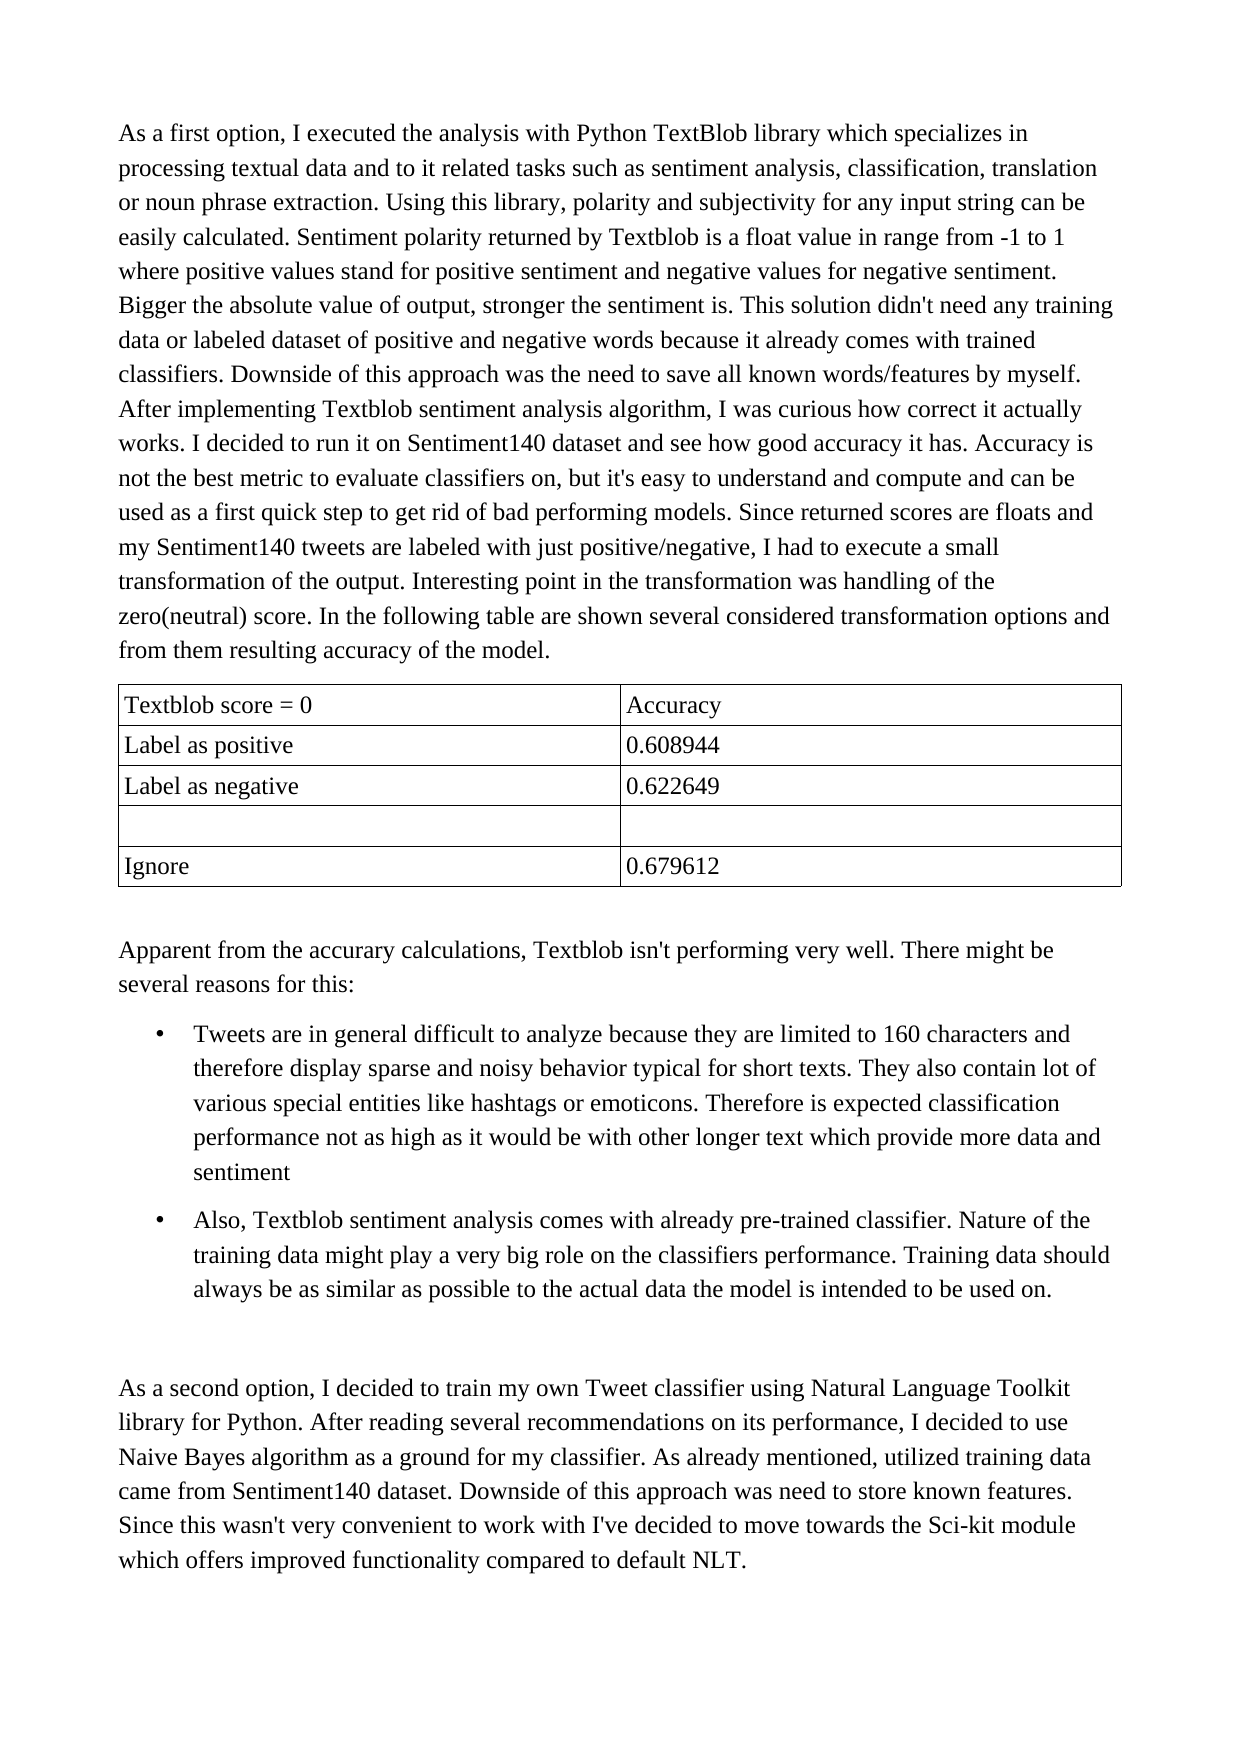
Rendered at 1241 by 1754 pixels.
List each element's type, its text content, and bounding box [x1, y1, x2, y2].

text As a first option, I executed the analysis with Python TextBlob library which specializes in processing textual data and to it related tasks such as sentiment analysis, classification, translation or noun phrase extraction. Using this library, polarity and subjectivity for any input string can be easily calculated. Sentiment polarity returned by Textblob is a float value in range from -1 to 1 where positive values stand for positive sentiment and negative values for negative sentiment. Bigger the absolute value of output, stronger the sentiment is. This solution didn't need any training data or labeled dataset of positive and negative words because it already comes with trained classifiers. Downside of this approach was the need to save all known words/features by myself. After implementing Textblob sentiment analysis algorithm, I was curious how correct it actually works. I decided to run it on Sentiment140 dataset and see how good accuracy it has. Accuracy is not the best metric to evaluate classifiers on, but it's easy to understand and compute and can be used as a first quick step to get rid of bad performing models. Since returned scores are floats and my Sentiment140 tweets are labeled with just positive/negative, I had to execute a small transformation of the output. Interesting point in the transformation was handling of the zero(neutral) score. In the following table are shown several considered transformation options and from them resulting accuracy of the model. [118, 118, 1122, 664]
list Also, Textblob sentiment analysis comes with already pre-trained classifier. Nature of the training data might play a very big role on the classifiers performance. Training data should always be as similar as possible to the actual data the model is intended to be used on. [156, 1206, 1122, 1303]
table_cell Ignore [119, 847, 620, 886]
text As a second option, I decided to train my own Tweet classifier using Natural Language Toolkit library for Python. After reading several recommendations on its performance, I decided to use Naive Bayes algorithm as a ground for my classifier. As already mentioned, utilized training data came from Sentiment140 dataset. Downside of this approach was need to store known features. Since this wasn't very convenient to work with I've decided to move towards the Sci-kit module which offers improved functionality compared to default NLT. [118, 1373, 1122, 1574]
table_cell [621, 806, 1121, 846]
table_cell 0.679612 [621, 847, 1121, 886]
table_header Accuracy [621, 685, 1121, 725]
table_cell Label as negative [119, 766, 620, 805]
list Tweets are in general difficult to analyze because they are limited to 160 characters and therefore display sparse and noisy behavior typical for short texts. They also contain lot of various special entities like hashtags or emoticons. Therefore is expected classification performance not as high as it would be with other longer text which provide more data and sentiment [156, 1019, 1122, 1185]
text Apparent from the accurary calculations, Textblob isn't performing very well. There might be several reasons for this: [118, 935, 1122, 998]
table_header Textblob score = 0 [119, 685, 620, 725]
table_cell [119, 806, 620, 846]
table_cell 0.622649 [621, 766, 1121, 805]
table_cell Label as positive [119, 726, 620, 765]
table_cell 0.608944 [621, 726, 1121, 765]
